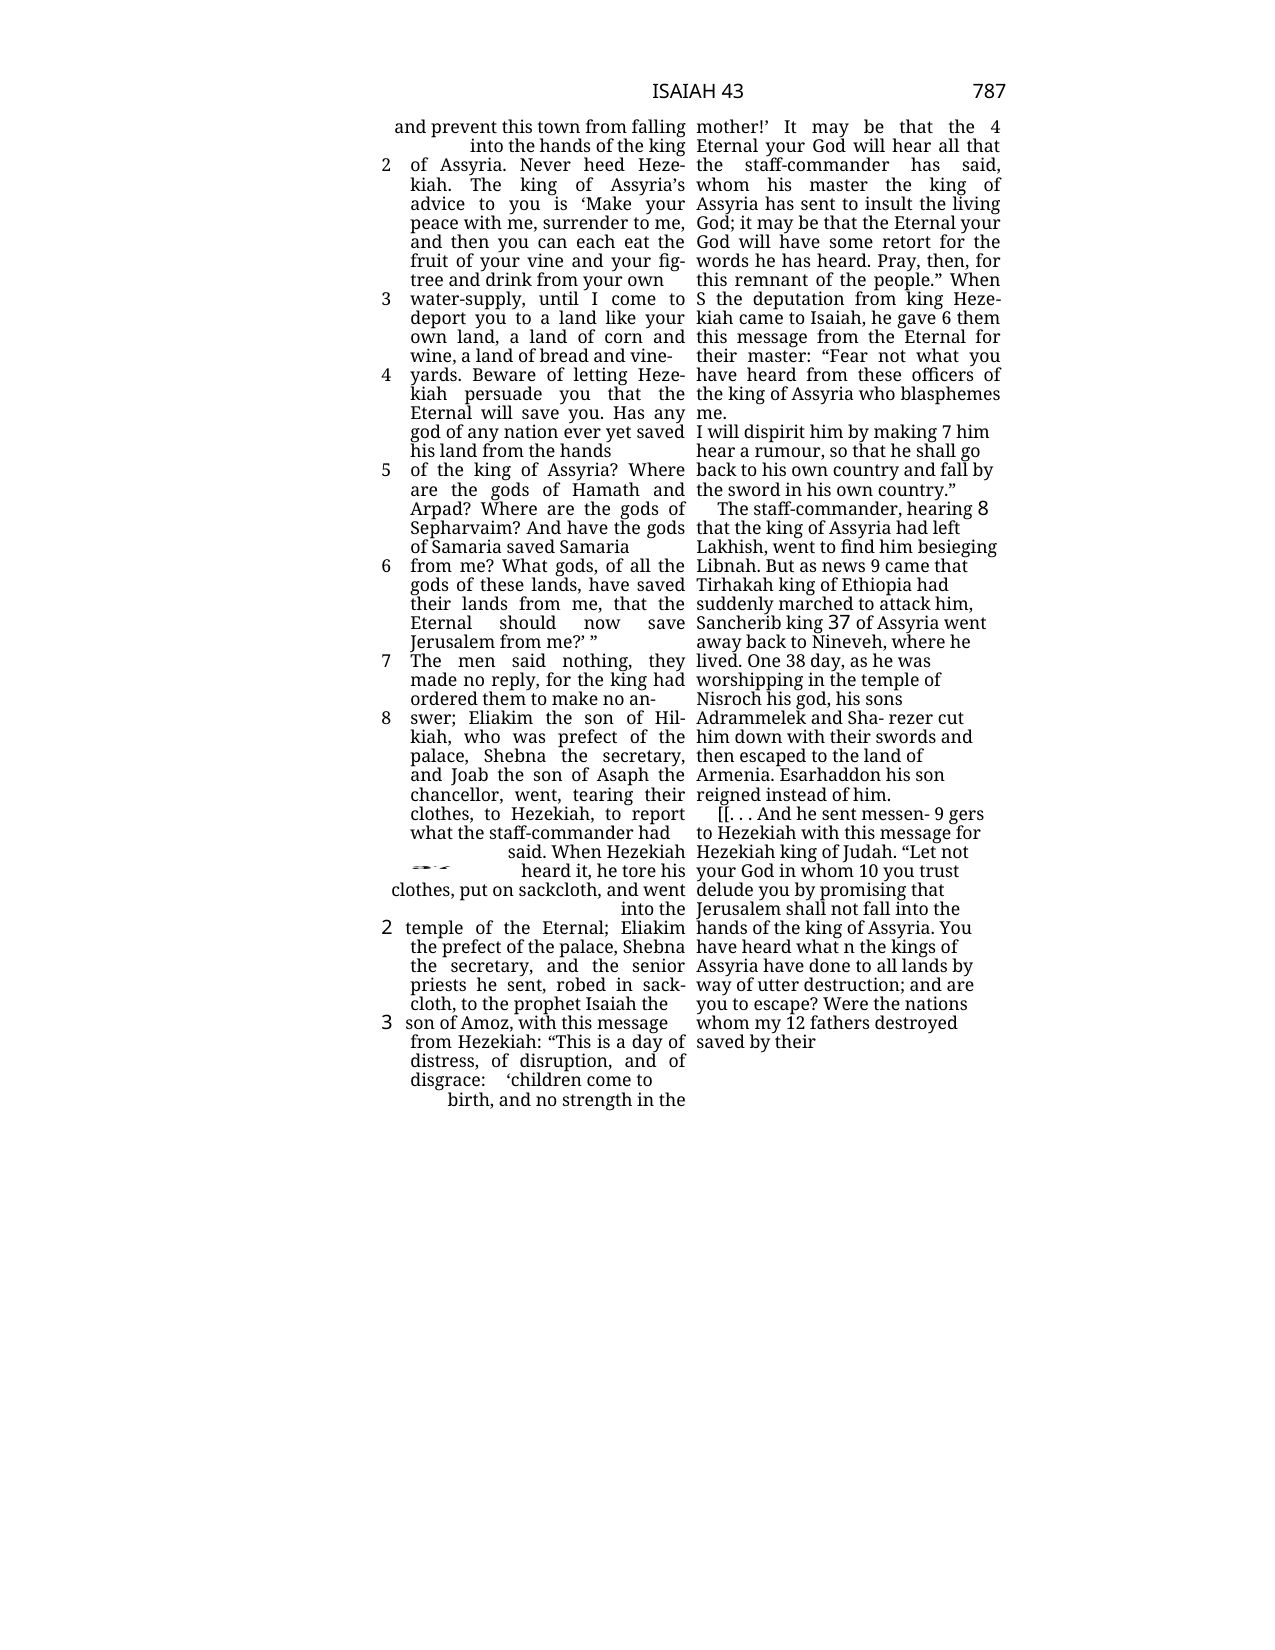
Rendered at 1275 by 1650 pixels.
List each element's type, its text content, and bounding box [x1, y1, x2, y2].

text The staff-commander, hearing 8 that the king of Assyria had left Lakhish, went to find him besieging Libnah. But as news 9 came that Tirhakah king of Ethiopia had suddenly marched to attack him, Sancherib king 37 of Assyria went away back to Nineveh, where he lived. One 38 day, as he was worshipping in the temple of Nisroch his god, his sons Adrammelek and Sha- rezer cut him down with their swords and then escaped to the land of Armenia. Esarhaddon his son reigned instead of him. [696, 500, 1001, 805]
text from Hezekiah: “This is a day of distress, of disruption, and of disgrace: ‘children come to [410, 1033, 686, 1091]
list water-supply, until I come to deport you to a land like your own land, a land of corn and wine, a land of bread and vine- [381, 290, 686, 366]
list The men said nothing, they made no reply, for the king had ordered them to make no an- [381, 652, 686, 709]
text birth, and no strength in the [381, 1091, 686, 1110]
list of the king of Assyria? Where are the gods of Hamath and Arpad? Where are the gods of Sepharvaim? And have the gods of Samaria saved Samaria [381, 462, 686, 557]
list son of Amoz, with this message [381, 1014, 686, 1033]
list temple of the Eternal; Eliakim the prefect of the palace, Shebna the secretary, and the senior priests he sent, robed in sack­cloth, to the prophet Isaiah the [381, 919, 686, 1014]
list from me? What gods, of all the gods of these lands, have saved their lands from me, that the Eternal should now save Jerusalem from me?’ ” [381, 557, 686, 652]
list of Assyria. Never heed Heze- kiah. The king of Assyria’s advice to you is ‘Make your peace with me, surrender to me, and then you can each eat the fruit of your vine and your fig- tree and drink from your own [381, 157, 686, 290]
list swer; Eliakim the son of Hil- kiah, who was prefect of the palace, Shebna the secretary, and Joab the son of Asaph the chancellor, went, tearing their clothes, to Hezekiah, to report what the staff-commander had [381, 709, 686, 843]
text I will dispirit him by making 7 him hear a rumour, so that he shall go back to his own country and fall by the sword in his own country.” [696, 423, 1001, 500]
text and prevent this town from fall­ing into the hands of the king [381, 118, 686, 157]
text mother!’ It may be that the 4 Eternal your God will hear all that the staff-commander has said, whom his master the king of Assyria has sent to insult the living God; it may be that the Eternal your God will have some retort for the words he has heard. Pray, then, for this remnant of the people.” When S the deputation from king Heze­kiah came to Isaiah, he gave 6 them this message from the Eternal for their master: “Fear not what you have heard from these officers of the king of Assyria who blasphemes me. [696, 118, 1001, 423]
list yards. Beware of letting Heze- kiah persuade you that the Eternal will save you. Has any god of any nation ever yet saved his land from the hands [381, 366, 686, 462]
text said. When Hezekiah heard it, he tore his clothes, put on sackcloth, and went into the [381, 843, 686, 919]
text [[. . . And he sent messen- 9 gers to Hezekiah with this mes­sage for Hezekiah king of Judah. “Let not your God in whom 10 you trust delude you by prom­ising that Jerusalem shall not fall into the hands of the king of Assyria. You have heard what n the kings of Assyria have done to all lands by way of utter de­struction; and are you to escape? Were the nations whom my 12 fathers destroyed saved by their [696, 805, 1001, 1053]
